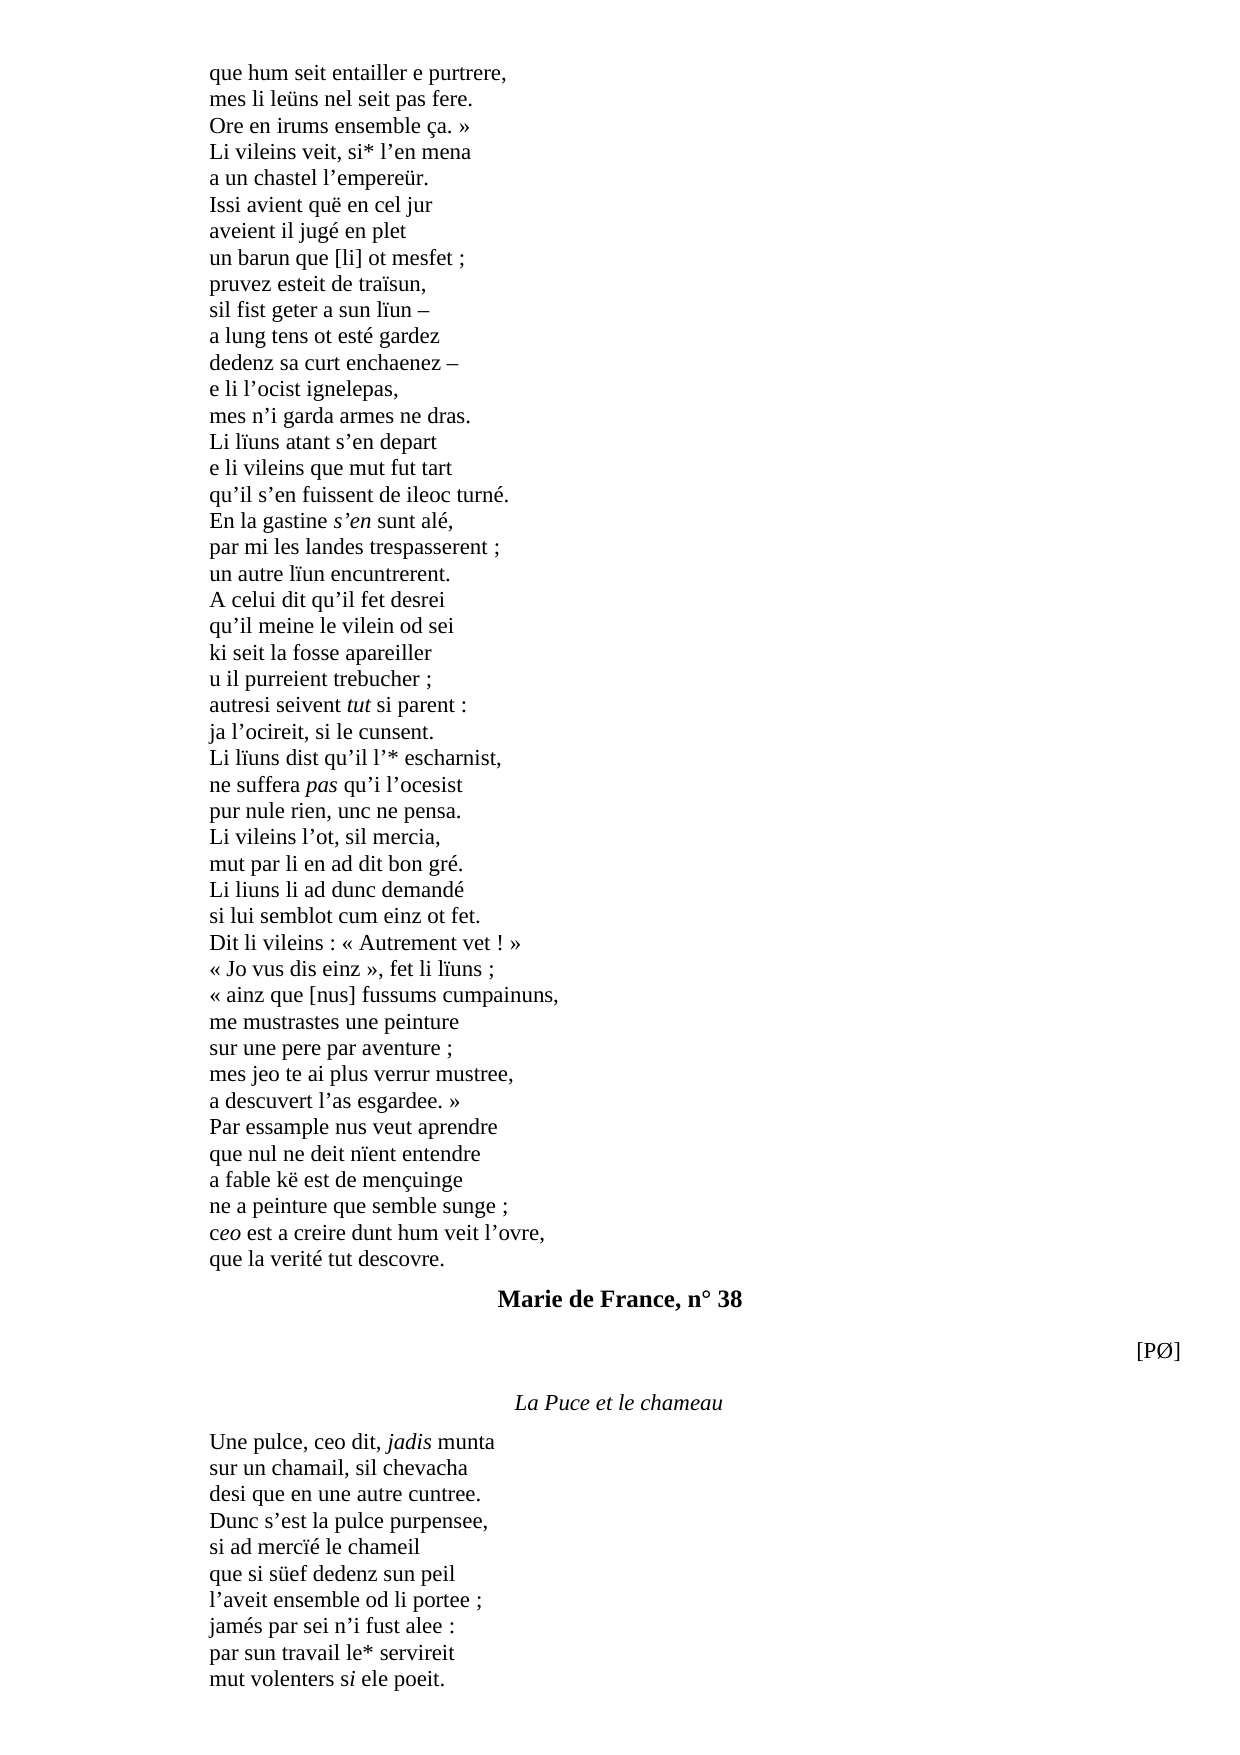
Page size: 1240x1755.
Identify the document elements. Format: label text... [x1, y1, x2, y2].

text Une pulce, ceo dit, jadis munta [209, 1428, 1181, 1454]
text Ore en irums ensemble ça. » [209, 112, 1181, 138]
text ne suffera pas qu’i l’ocesist [209, 771, 1181, 797]
text desi que en une autre cuntree. [209, 1481, 1181, 1507]
text l’aveit ensemble od li portee ; [209, 1586, 1181, 1612]
text que si süef dedenz sun peil [209, 1559, 1181, 1586]
text que la verité tut descovre. [209, 1245, 1181, 1271]
text e li l’ocist ignelepas, [209, 375, 1181, 402]
text dedenz sa curt enchaenez – [209, 349, 1181, 375]
text a descuvert l’as esgardee. » [209, 1087, 1181, 1113]
text qu’il meine le vilein od sei [209, 612, 1181, 639]
text si lui semblot cum einz ot fet. [209, 902, 1181, 929]
text jamés par sei n’i fust alee : [209, 1612, 1181, 1639]
text Dit li vileins : « Autrement vet ! » [209, 929, 1181, 955]
text La Puce et le chameau [59, 1389, 1181, 1415]
text mes li leüns nel seit pas fere. [209, 85, 1181, 112]
text « Jo vus dis einz », fet li lïuns ; [209, 955, 1181, 981]
text pur nule rien, unc ne pensa. [209, 797, 1181, 823]
text sur une pere par aventure ; [209, 1034, 1181, 1061]
text autresi seivent tut si parent : [209, 692, 1181, 718]
text qu’il s’en fuissent de ileoc turné. [209, 481, 1181, 507]
text par sun travail le* servireit [209, 1639, 1181, 1665]
text mes n’i garda armes ne dras. [209, 402, 1181, 428]
text un barun que [li] ot mesfet ; [209, 243, 1181, 270]
text a un chastel l’empereür. [209, 164, 1181, 191]
text ceo est a creire dunt hum veit l’ovre, [209, 1219, 1181, 1245]
text ne a peinture que semble sunge ; [209, 1192, 1181, 1219]
text par mi les landes trespasserent ; [209, 533, 1181, 560]
text mes jeo te ai plus verrur mustree, [209, 1061, 1181, 1087]
text ki seit la fosse apareiller [209, 639, 1181, 665]
text a lung tens ot esté gardez [209, 323, 1181, 349]
text u il purreient trebucher ; [209, 665, 1181, 692]
text e li vileins que mut fut tart [209, 454, 1181, 481]
text [PØ] [59, 1338, 1181, 1364]
text mut par li en ad dit bon gré. [209, 850, 1181, 876]
text Li lïuns atant s’en depart [209, 428, 1181, 454]
text que nul ne deit nïent entendre [209, 1139, 1181, 1166]
text A celui dit qu’il fet desrei [209, 586, 1181, 612]
text « ainz que [nus] fussums cumpainuns, [209, 981, 1181, 1008]
text Li lïuns dist qu’il l’* escharnist, [209, 744, 1181, 771]
text mut volenters si ele poeit. [209, 1665, 1181, 1691]
text Li vileins veit, si* l’en mena [209, 138, 1181, 164]
text aveient il jugé en plet [209, 217, 1181, 243]
text ja l’ocireit, si le cunsent. [209, 718, 1181, 744]
text a fable kë est de mençuinge [209, 1166, 1181, 1192]
text Marie de France, n° 38 [59, 1284, 1181, 1313]
text me mustrastes une peinture [209, 1008, 1181, 1034]
text pruvez esteit de traïsun, [209, 270, 1181, 296]
text En la gastine s’en sunt alé, [209, 507, 1181, 533]
text Issi avient quë en cel jur [209, 191, 1181, 217]
text si ad mercïé le chameil [209, 1533, 1181, 1559]
text Li vileins l’ot, sil mercia, [209, 823, 1181, 850]
text sur un chamail, sil chevacha [209, 1454, 1181, 1481]
text sil fist geter a sun lïun – [209, 296, 1181, 323]
text Li liuns li ad dunc demandé [209, 876, 1181, 902]
text un autre lïun encuntrerent. [209, 560, 1181, 586]
text Par essample nus veut aprendre [209, 1113, 1181, 1139]
text Dunc s’est la pulce purpensee, [209, 1507, 1181, 1533]
text que hum seit entailler e purtrere, [209, 59, 1181, 85]
